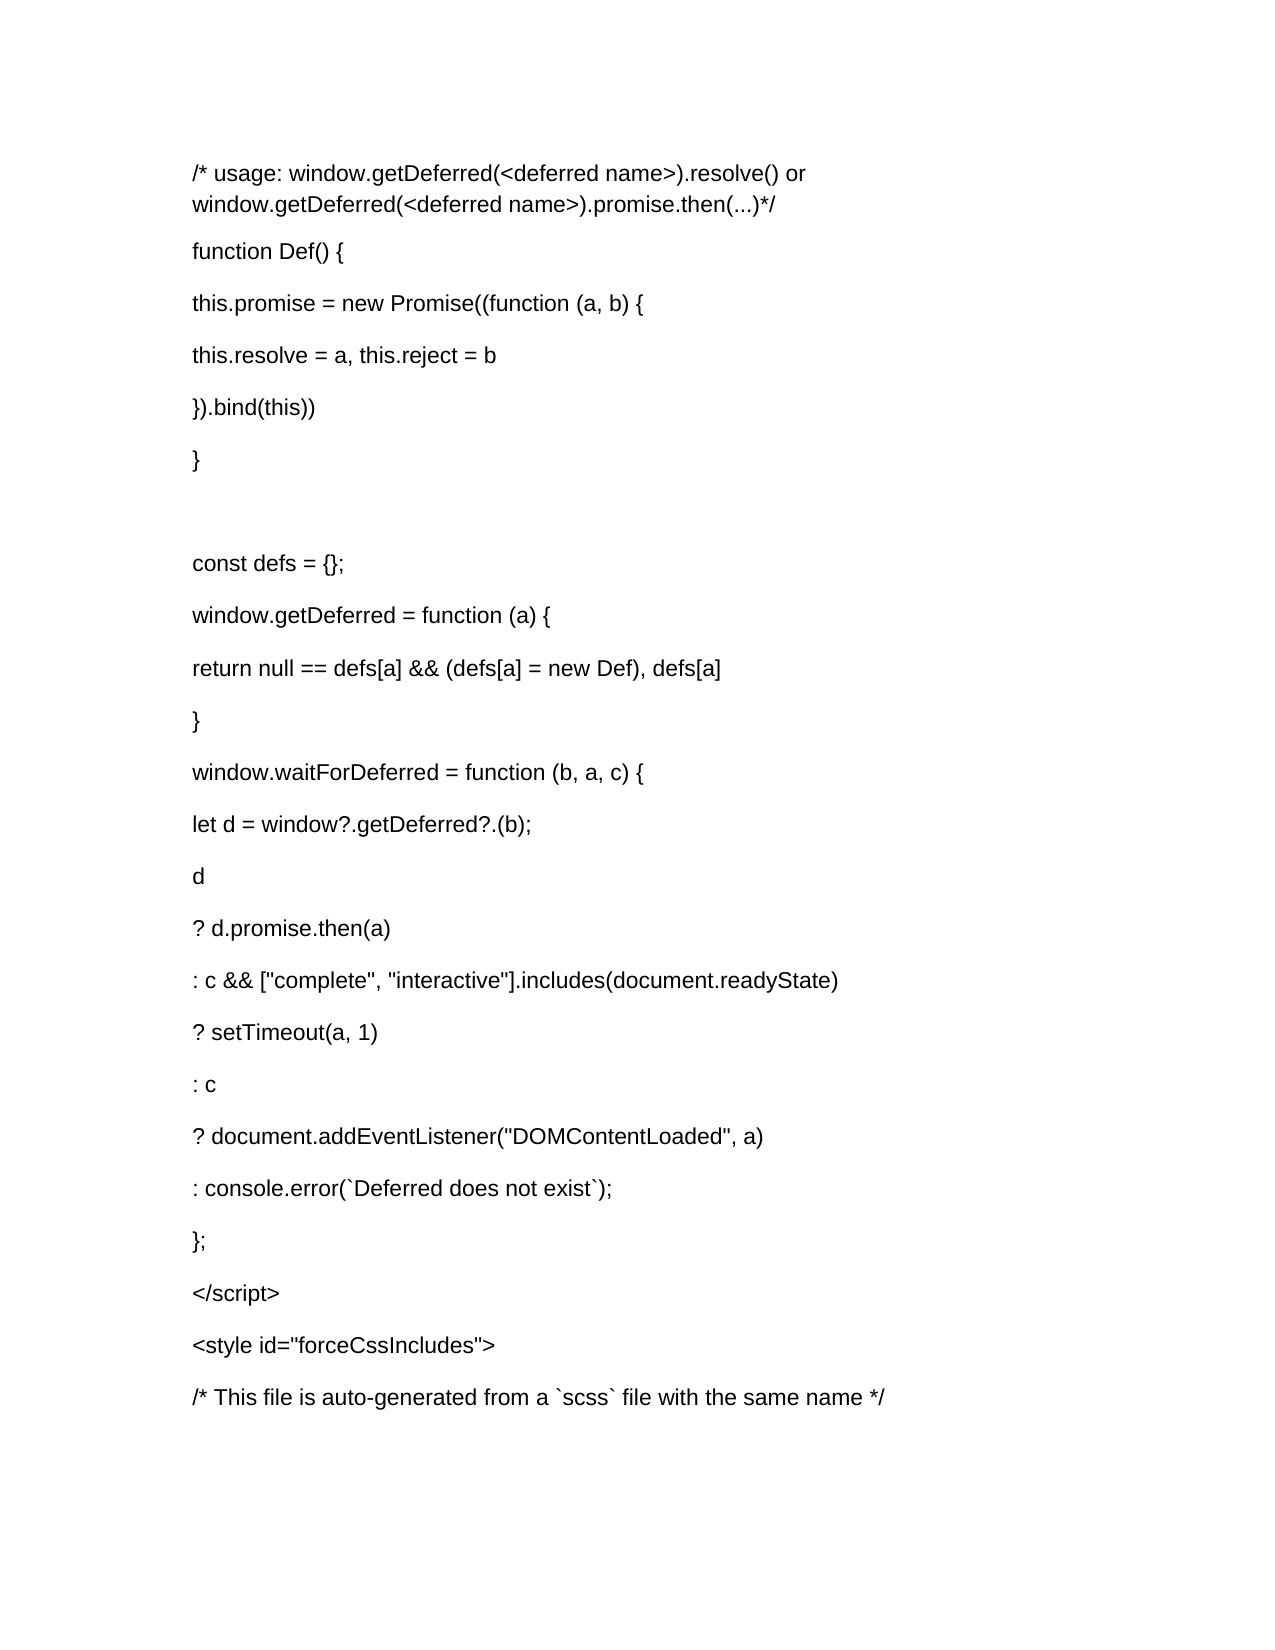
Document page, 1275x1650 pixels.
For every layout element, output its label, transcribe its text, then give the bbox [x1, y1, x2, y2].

table_cell [150, 1009, 182, 1061]
table_cell ? document.addEventListener("DOMContentLoaded", a) [182, 1113, 1125, 1165]
table_cell ? setTimeout(a, 1) [182, 1009, 1125, 1061]
table_cell [150, 332, 182, 384]
table_cell [150, 1113, 182, 1165]
table_cell : c && ["complete", "interactive"].includes(document.readyState) [182, 957, 1125, 1009]
table_cell return null == defs[a] && (defs[a] = new Def), defs[a] [182, 644, 1125, 696]
table_cell [150, 1217, 182, 1269]
table_cell <style id="forceCssIncludes"> [182, 1321, 1125, 1373]
table_cell [150, 384, 182, 436]
table_cell /* usage: window.getDeferred(<deferred name>).resolve() or window.getDeferred(<deferred name>).promise.then(...)*/ [182, 150, 1125, 227]
table_cell [150, 1269, 182, 1321]
table_cell [150, 1321, 182, 1373]
table_cell [150, 957, 182, 1009]
table_cell [150, 488, 182, 540]
table_cell [150, 592, 182, 644]
table_cell /* This file is auto-generated from a `scss` file with the same name */ [182, 1373, 1125, 1425]
table_cell }; [182, 1217, 1125, 1269]
table_cell d [182, 853, 1125, 904]
table_cell [182, 1425, 1125, 1477]
table_cell let d = window?.getDeferred?.(b); [182, 800, 1125, 852]
table_cell [150, 150, 182, 227]
table_cell const defs = {}; [182, 540, 1125, 592]
table_cell [150, 905, 182, 957]
table_cell [150, 644, 182, 696]
table_cell ? d.promise.then(a) [182, 905, 1125, 957]
table_cell window.getDeferred = function (a) { [182, 592, 1125, 644]
table_cell [150, 228, 182, 279]
table_cell [150, 436, 182, 488]
table_cell [150, 1425, 182, 1477]
table_cell }).bind(this)) [182, 384, 1125, 436]
table_cell [150, 696, 182, 748]
table_cell function Def() { [182, 228, 1125, 279]
table_cell </script> [182, 1269, 1125, 1321]
table_cell [150, 1165, 182, 1217]
table_cell this.resolve = a, this.reject = b [182, 332, 1125, 384]
table_cell [150, 800, 182, 852]
table_cell } [182, 696, 1125, 748]
table_cell [150, 280, 182, 332]
table_cell [150, 1061, 182, 1113]
table_cell : console.error(`Deferred does not exist`); [182, 1165, 1125, 1217]
table_cell [150, 853, 182, 904]
table_cell this.promise = new Promise((function (a, b) { [182, 280, 1125, 332]
table_cell } [182, 436, 1125, 488]
table_cell [150, 540, 182, 592]
table_cell [150, 1373, 182, 1425]
table_cell : c [182, 1061, 1125, 1113]
table_cell window.waitForDeferred = function (b, a, c) { [182, 748, 1125, 800]
table_cell [182, 488, 1125, 540]
table_cell [150, 748, 182, 800]
